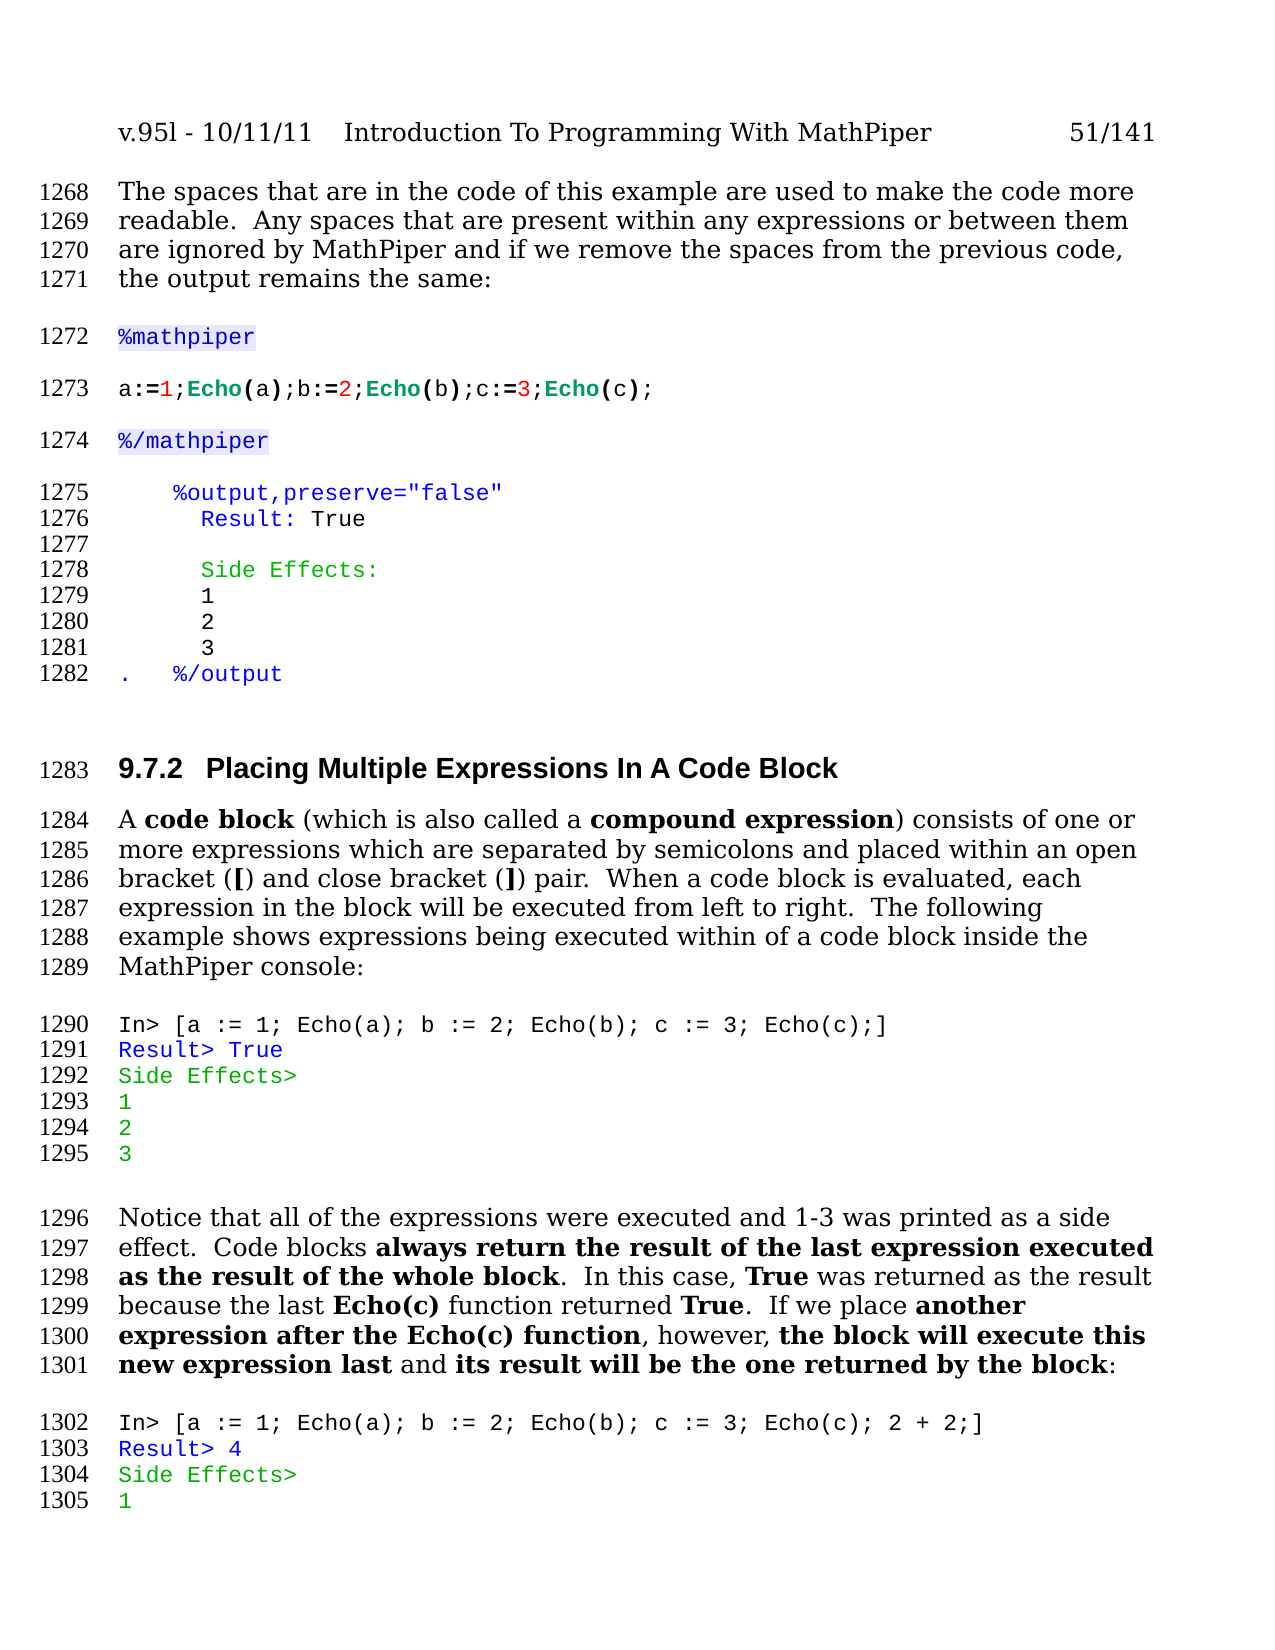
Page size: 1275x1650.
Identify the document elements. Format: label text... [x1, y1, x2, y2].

text In> [a := 1; Echo(a); b := 2; Echo(b); c := 3; Echo(c);] [118, 1013, 1157, 1039]
text Side Effects> [118, 1065, 1157, 1091]
text Notice that all of the expressions were executed and 1-3 was printed as a side effect. Code blocks always return the result of the last expression executed as the result of the whole block. In this case, True was returned as the result because the last Echo(c) function returned True. If we place another expression after the Echo(c) function, however, the block will execute this new expression last and its result will be the one returned by the block: [118, 1203, 1157, 1379]
text 3 [118, 1143, 1157, 1168]
text Result> True [118, 1039, 1157, 1065]
text . %/output [118, 663, 1157, 688]
text The spaces that are in the code of this example are used to make the code more readable. Any spaces that are present within any expressions or between them are ignored by MathPiper and if we remove the spaces from the previous code, the output remains the same: [118, 177, 1157, 293]
text Result: True [118, 507, 1157, 533]
text a:=1;Echo(a);b:=2;Echo(b);c:=3;Echo(c); [118, 377, 1157, 403]
text Side Effects> [118, 1463, 1157, 1489]
text 2 [118, 611, 1157, 637]
text 1 [118, 585, 1157, 611]
text 2 [118, 1117, 1157, 1143]
text %output,preserve="false" [118, 481, 1157, 507]
text In> [a := 1; Echo(a); b := 2; Echo(b); c := 3; Echo(c); 2 + 2;] [118, 1411, 1157, 1437]
text %/mathpiper [118, 429, 1157, 455]
text Result> 4 [118, 1437, 1157, 1463]
text A code block (which is also called a compound expression) consists of one or more expressions which are separated by semicolons and placed within an open bracket ([) and close bracket (]) pair. When a code block is evaluated, each expression in the block will be executed from left to right. The following example shows expressions being executed within of a code block inside the MathPiper console: [118, 806, 1157, 981]
text %mathpiper [118, 325, 1157, 351]
text 3 [118, 637, 1157, 663]
text 1 [118, 1091, 1157, 1117]
text 1 [118, 1489, 1157, 1515]
text Side Effects: [118, 559, 1157, 585]
subtitle Placing Multiple Expressions In A Code Block [118, 751, 1157, 784]
